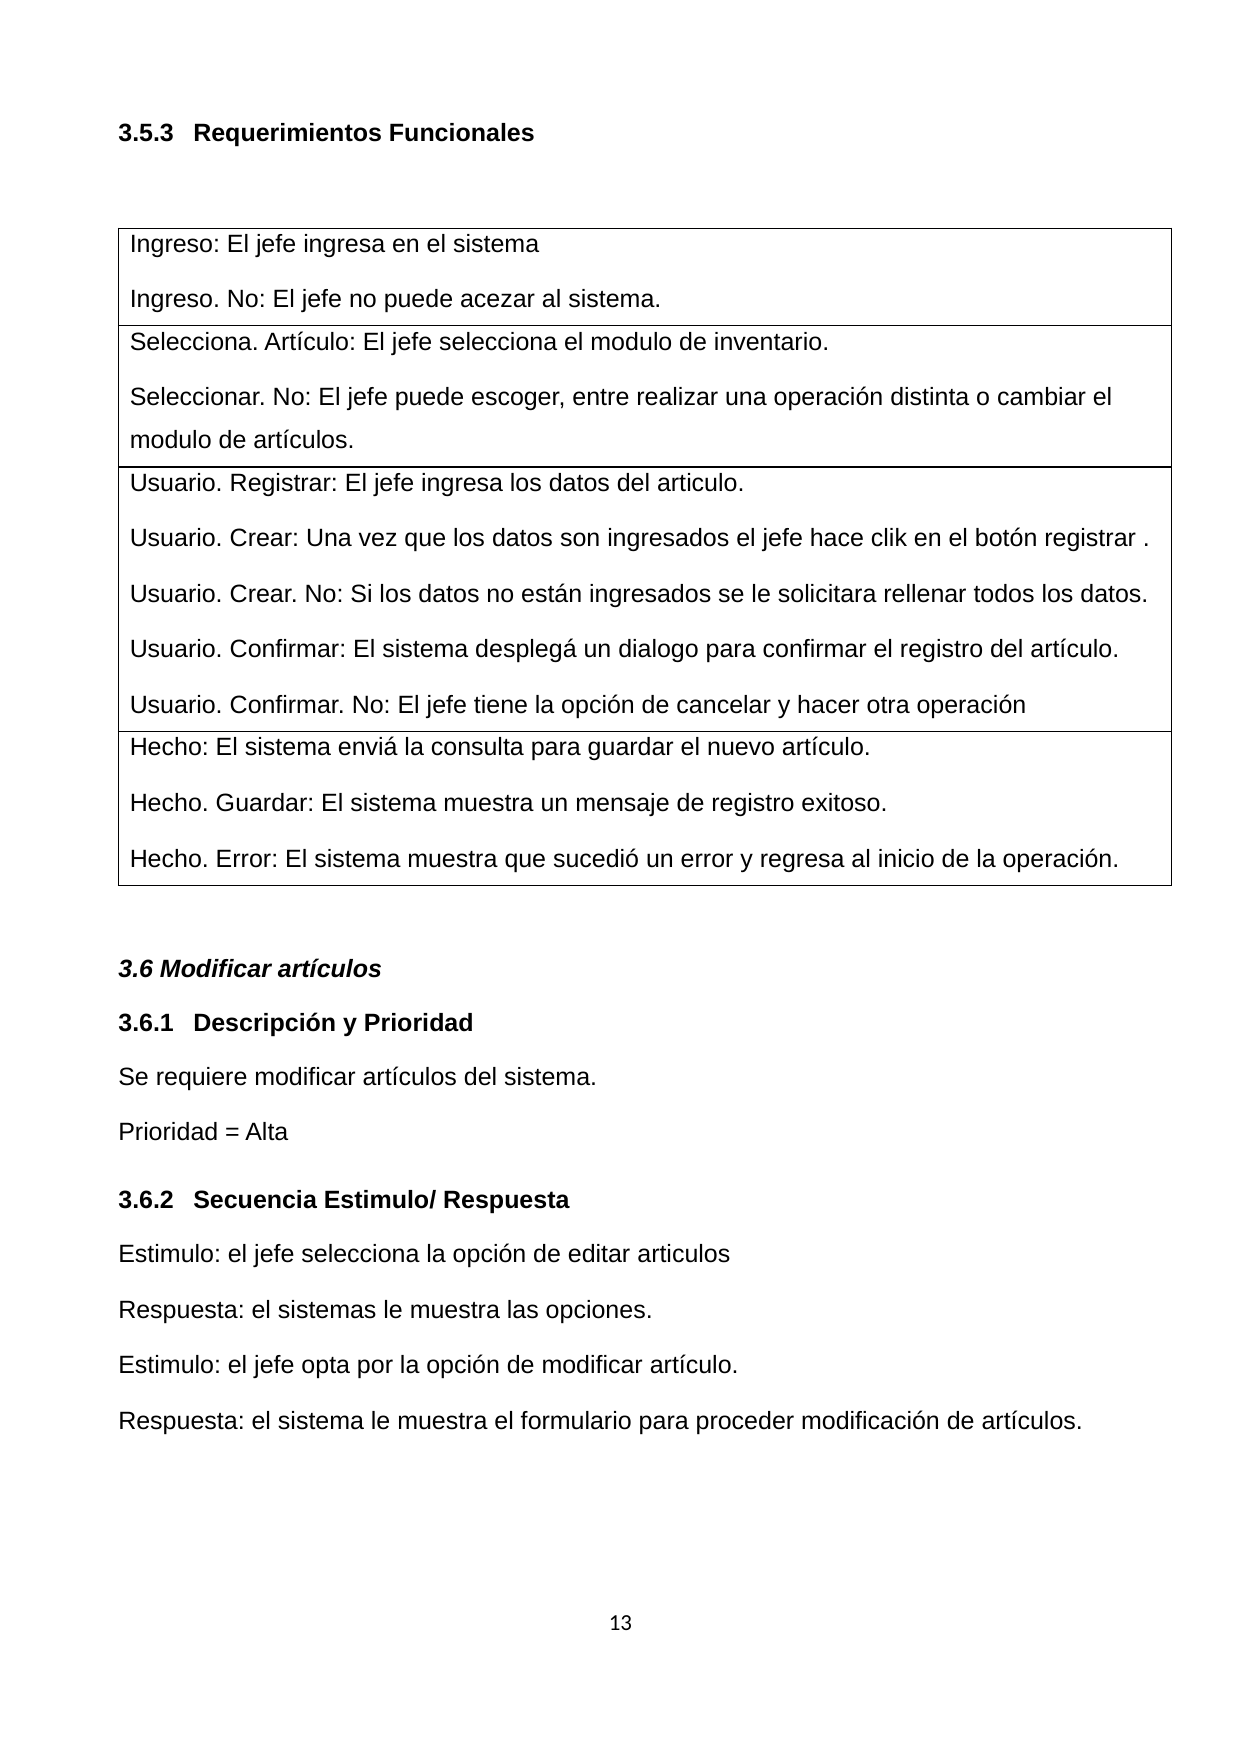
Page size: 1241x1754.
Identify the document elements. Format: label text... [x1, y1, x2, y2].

subtitle 3.6 Modificar artículos [118, 954, 1122, 983]
table_cell Hecho: El sistema enviá la consulta para guardar el nuevo artículo. Hecho. Guardar: El sistema muestra un mensaje de registro exitoso. Hecho. Error: El sistema muestra que sucedió un error y regresa al inicio de la operación. [119, 732, 1171, 885]
subtitle 3.6.2 Secuencia Estimulo/ Respuesta [118, 1185, 1122, 1214]
text Respuesta: el sistema le muestra el formulario para proceder modificación de artículos. [118, 1406, 1122, 1434]
table_cell Usuario. Registrar: El jefe ingresa los datos del articulo. Usuario. Crear: Una vez que los datos son ingresados el jefe hace clik en el botón registrar . Usuario. Crear. No: Si los datos no están ingresados se le solicitara rellenar todos los datos. Usuario. Confirmar: El sistema desplegá un dialogo para confirmar el registro del artículo. Usuario. Confirmar. No: El jefe tiene la opción de cancelar y hacer otra operación [119, 468, 1171, 731]
subtitle 3.6.1 Descripción y Prioridad [118, 1008, 1122, 1036]
text Estimulo: el jefe selecciona la opción de editar articulos [118, 1239, 1122, 1268]
table_cell Selecciona. Artículo: El jefe selecciona el modulo de inventario. Seleccionar. No: El jefe puede escoger, entre realizar una operación distinta o cambiar el modulo de artículos. [119, 326, 1171, 466]
text Estimulo: el jefe opta por la opción de modificar artículo. [118, 1350, 1122, 1379]
text Prioridad = Alta [118, 1117, 1122, 1146]
text Se requiere modificar artículos del sistema. [118, 1061, 1122, 1090]
text Respuesta: el sistemas le muestra las opciones. [118, 1294, 1122, 1323]
table_header Ingreso: El jefe ingresa en el sistema Ingreso. No: El jefe no puede acezar al sistema. [119, 229, 1171, 325]
subtitle 3.5.3 Requerimientos Funcionales [118, 118, 1122, 147]
